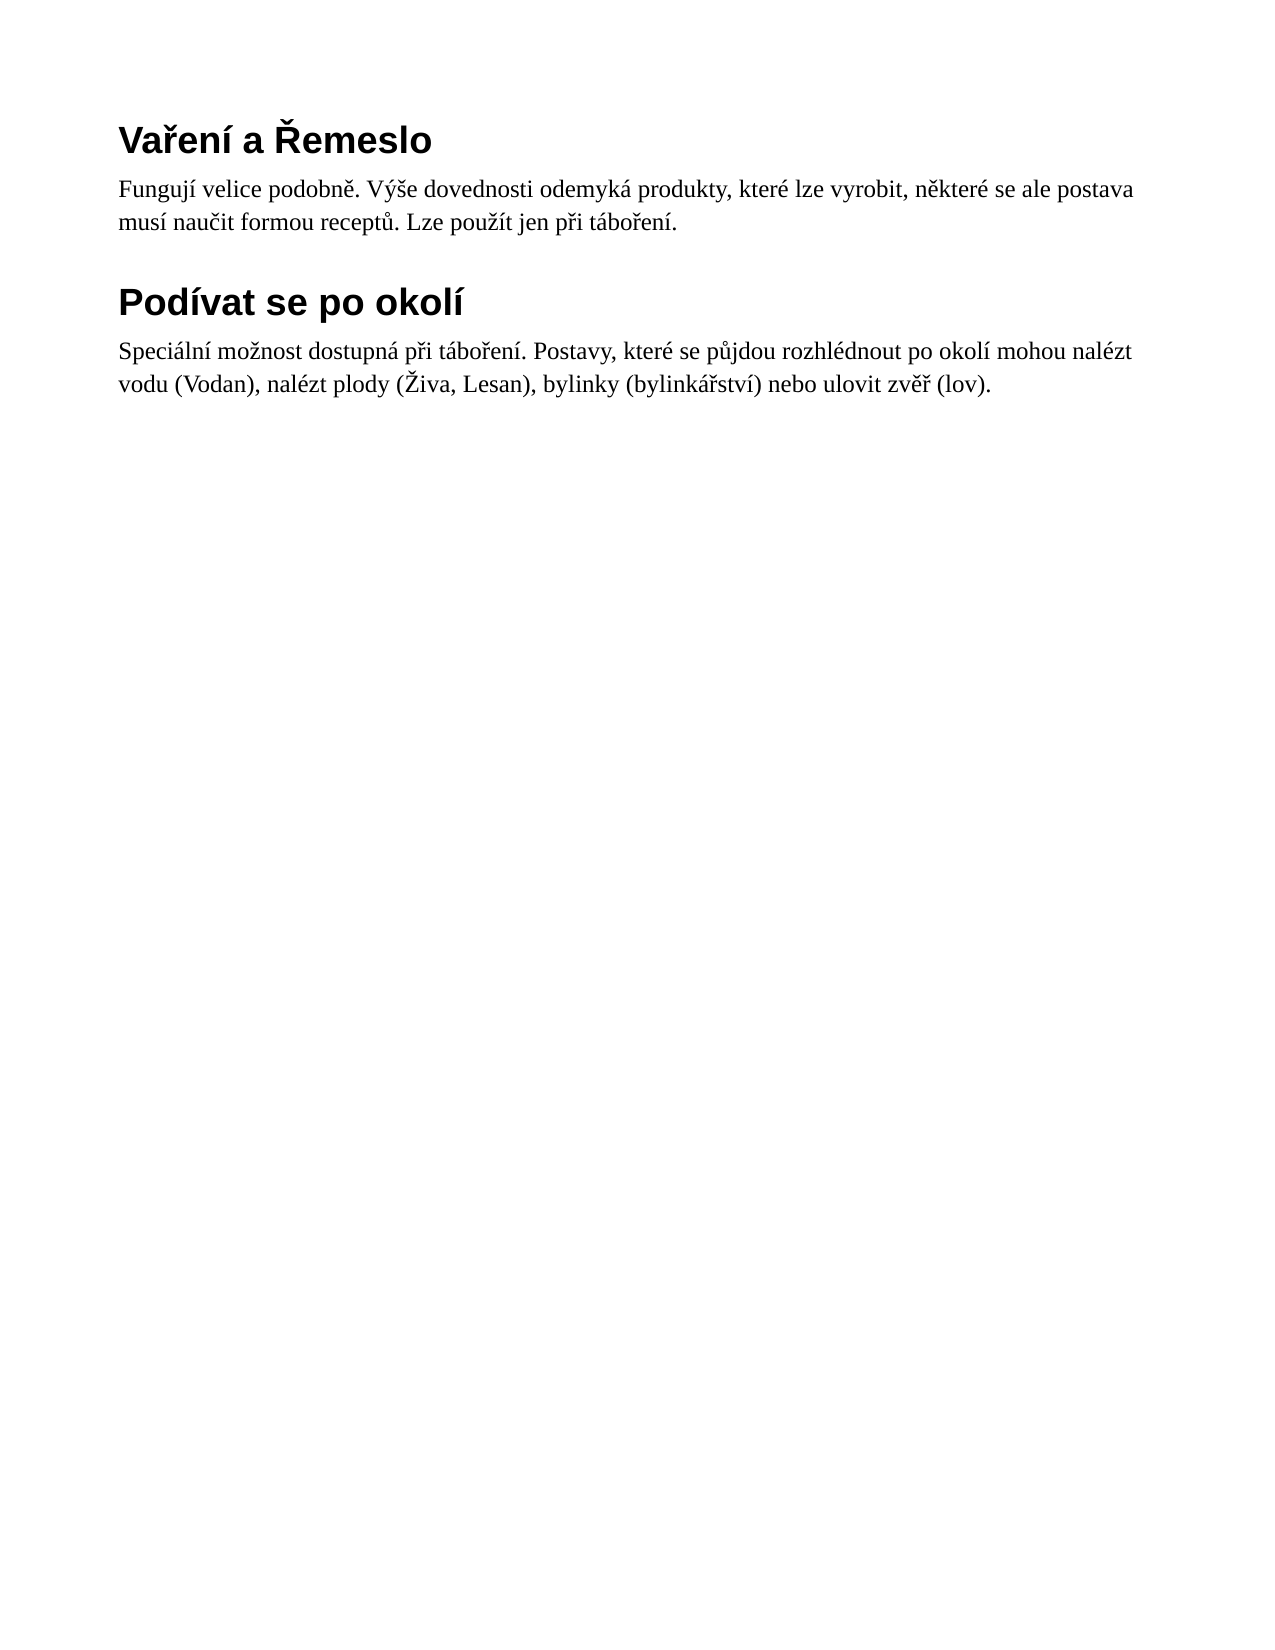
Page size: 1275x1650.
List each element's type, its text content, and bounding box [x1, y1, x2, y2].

text Fungují velice podobně. Výše dovednosti odemyká produkty, které lze vyrobit, některé se ale postava musí naučit formou receptů. Lze použít jen při táboření. [118, 174, 1157, 236]
text Speciální možnost dostupná při táboření. Postavy, které se půjdou rozhlédnout po okolí mohou nalézt vodu (Vodan), nalézt plody (Živa, Lesan), bylinky (bylinkářství) nebo ulovit zvěř (lov). [118, 336, 1157, 398]
subtitle Vaření a Řemeslo [118, 118, 1157, 162]
subtitle Podívat se po okolí [118, 280, 1157, 323]
